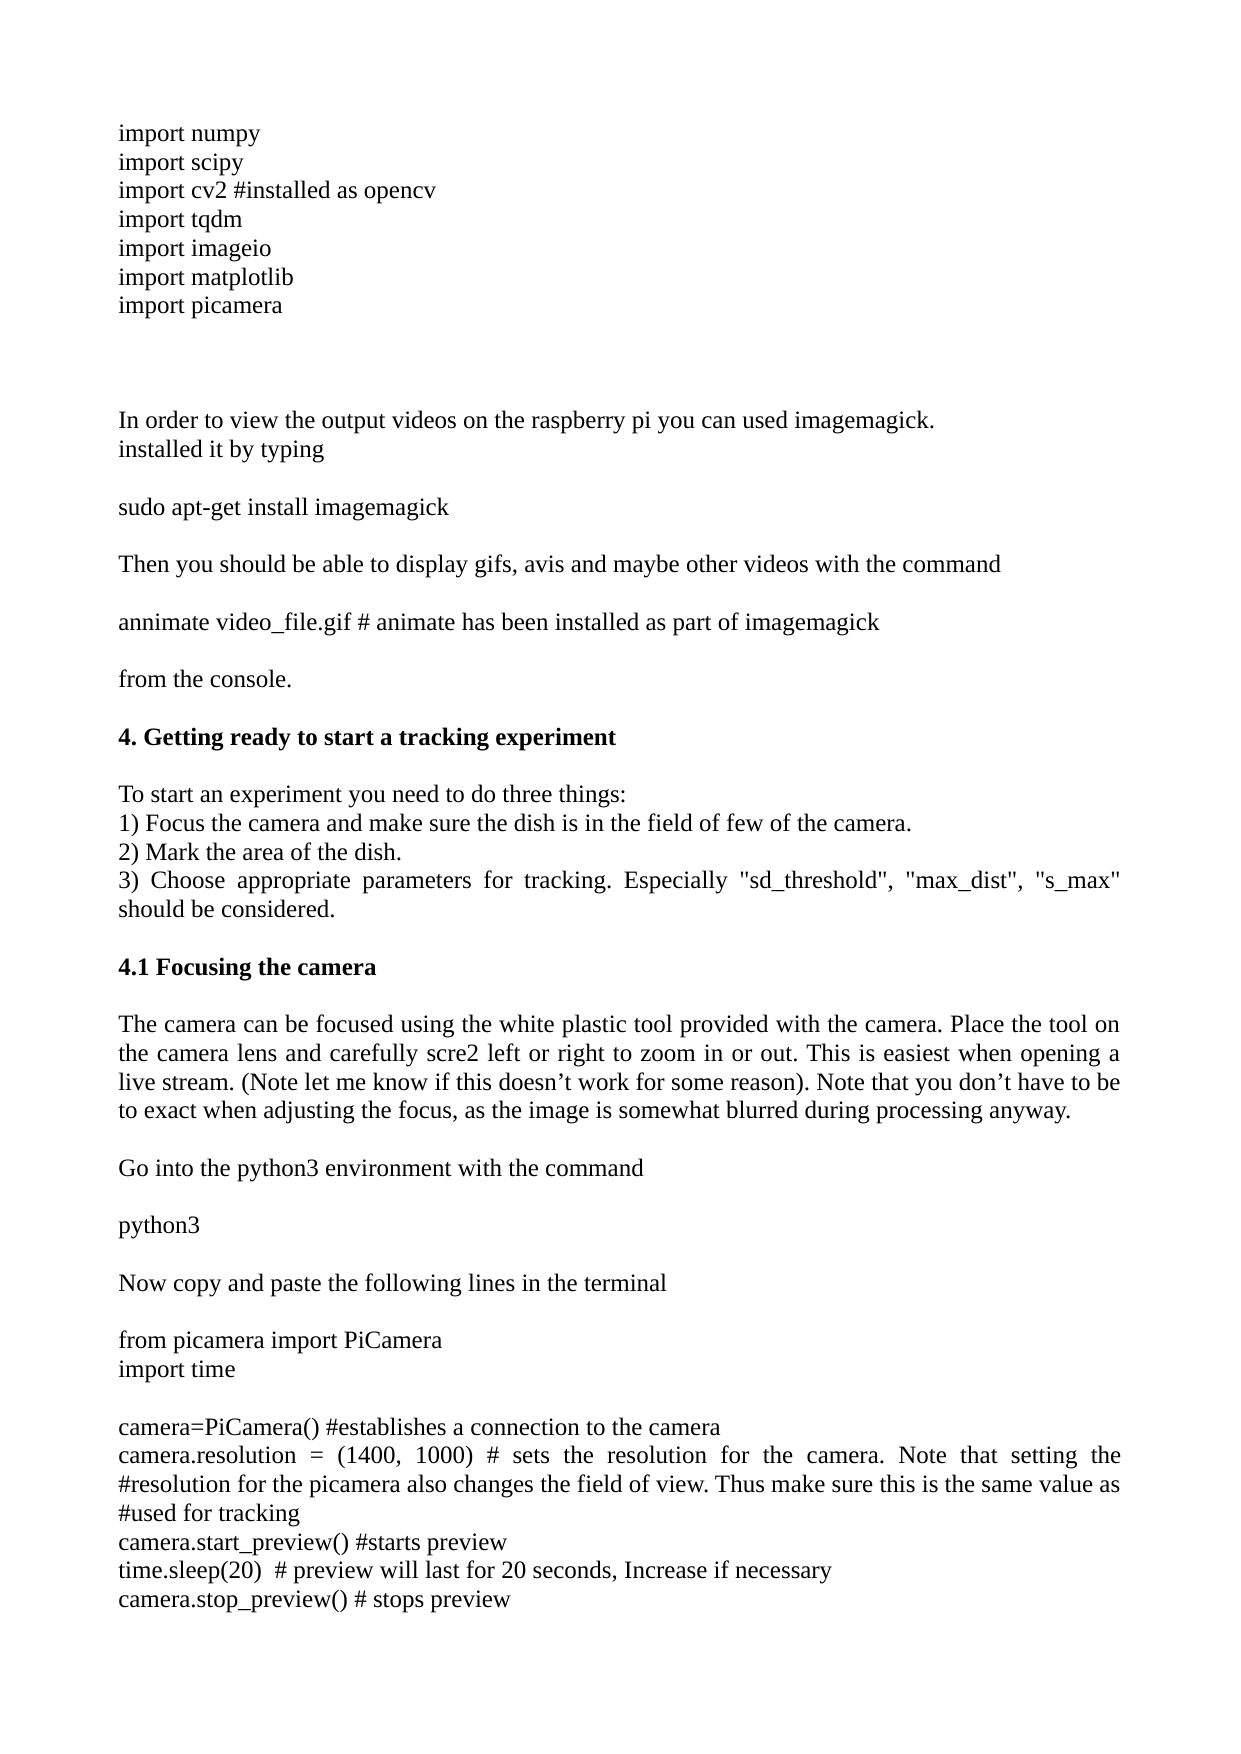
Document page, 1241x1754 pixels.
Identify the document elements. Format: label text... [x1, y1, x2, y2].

text camera=PiCamera() #establishes a connection to the camera [118, 1412, 1122, 1441]
text Then you should be able to display gifs, avis and maybe other videos with the command [118, 549, 1122, 578]
text annimate video_file.gif # animate has been installed as part of imagemagick [118, 607, 1122, 636]
text 1) Focus the camera and make sure the dish is in the field of few of the camera. [118, 808, 1122, 837]
text python3 [118, 1211, 1122, 1239]
text To start an experiment you need to do three things: [118, 779, 1122, 808]
text 3) Choose appropriate parameters for tracking. Especially "sd_threshold", "max_dist", "s_max" should be considered. [118, 866, 1122, 923]
text installed it by typing [118, 434, 1122, 463]
text from the console. [118, 664, 1122, 693]
text sudo apt-get install imagemagick [118, 492, 1122, 521]
text 2) Mark the area of the dish. [118, 837, 1122, 866]
text import imageio [118, 233, 1122, 262]
text import numpy [118, 118, 1122, 147]
text camera.start_preview() #starts preview [118, 1527, 1122, 1556]
text from picamera import PiCamera [118, 1326, 1122, 1354]
text 4. Getting ready to start a tracking experiment [118, 722, 1122, 751]
text Now copy and paste the following lines in the terminal [118, 1268, 1122, 1297]
text camera.stop_preview() # stops preview [118, 1584, 1122, 1613]
text import time [118, 1354, 1122, 1383]
text In order to view the output videos on the raspberry pi you can used imagemagick. [118, 406, 1122, 434]
text import matplotlib [118, 262, 1122, 291]
text The camera can be focused using the white plastic tool provided with the camera. Place the tool on the camera lens and carefully scre2 left or right to zoom in or out. This is easiest when opening a live stream. (Note let me know if this doesn’t work for some reason). Note that you don’t have to be to exact when adjusting the focus, as the image is somewhat blurred during processing anyway. [118, 1009, 1122, 1124]
text import tqdm [118, 204, 1122, 233]
text camera.resolution = (1400, 1000) # sets the resolution for the camera. Note that setting the #resolution for the picamera also changes the field of view. Thus make sure this is the same value as #used for tracking [118, 1441, 1122, 1527]
text 4.1 Focusing the camera [118, 952, 1122, 981]
text time.sleep(20) # preview will last for 20 seconds, Increase if necessary [118, 1556, 1122, 1584]
text import cv2 #installed as opencv [118, 176, 1122, 204]
text import scipy [118, 147, 1122, 176]
text import picamera [118, 291, 1122, 319]
text Go into the python3 environment with the command [118, 1153, 1122, 1182]
